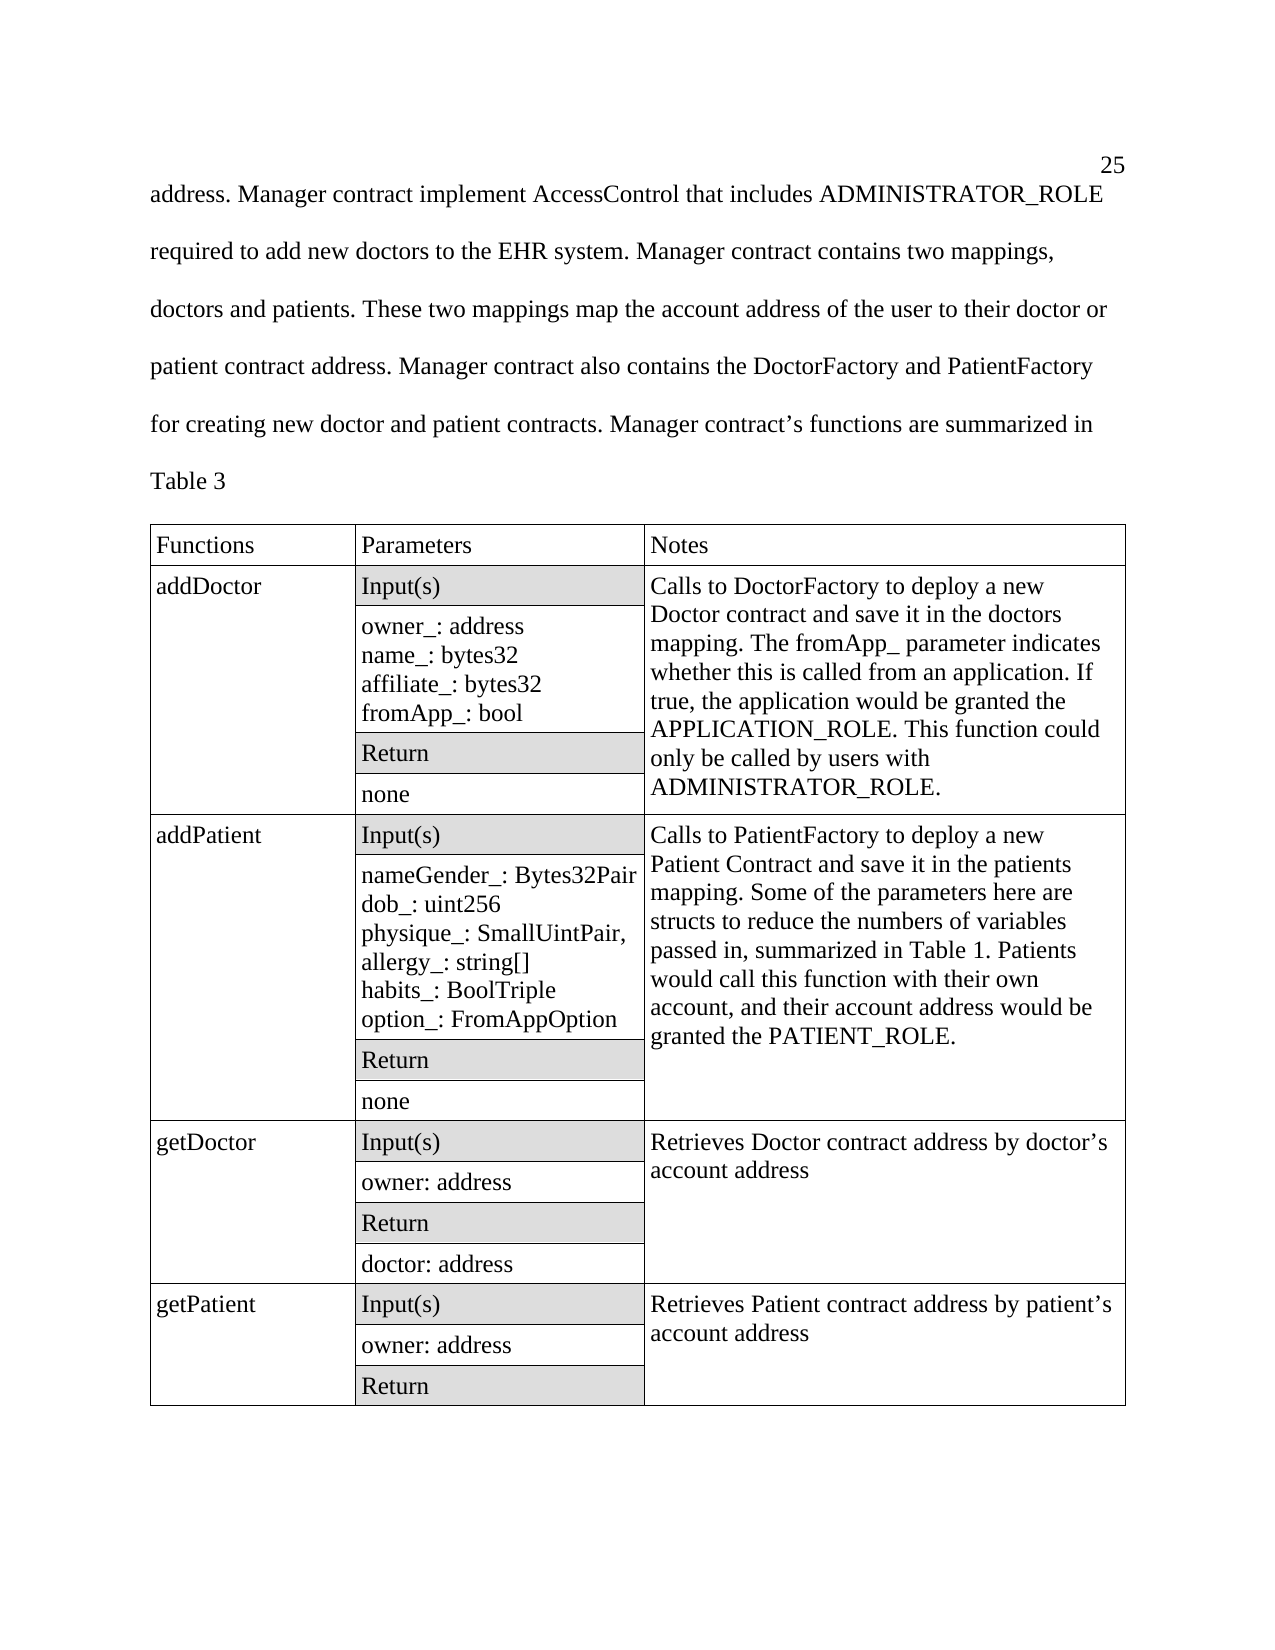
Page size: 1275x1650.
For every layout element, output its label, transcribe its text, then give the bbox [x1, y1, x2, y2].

table_cell Calls to DoctorFactory to deploy a new Doctor contract and save it in the doctors mapping. The fromApp_ parameter indicates whether this is called from an application. If true, the application would be granted the APPLICATION_ROLE. This function could only be called by users with ADMINISTRATOR_ROLE. [645, 566, 1125, 814]
table_cell nameGender_: Bytes32Pair dob_: uint256 physique_: SmallUintPair, allergy_: string[] habits_: BoolTriple option_: FromAppOption [356, 855, 644, 1039]
table_header Functions [151, 525, 355, 564]
table_cell Return [356, 1040, 644, 1079]
table_cell addDoctor [151, 566, 355, 814]
table_cell Input(s) [356, 1284, 644, 1324]
text address. Manager contract implement AccessControl that includes ADMINISTRATOR_ROLE required to add new doctors to the EHR system. Manager contract contains two mappings, doctors and patients. These two mappings map the account address of the user to their doctor or patient contract address. Manager contract also contains the DoctorFactory and PatientFactory for creating new doctor and patient contracts. Manager contract’s functions are summarized in Table 3 [150, 179, 1125, 495]
table_cell getDoctor [151, 1121, 355, 1283]
table_cell Input(s) [356, 815, 644, 854]
table_cell addPatient [151, 815, 355, 1120]
table_cell doctor: address [356, 1244, 644, 1283]
table_cell Calls to PatientFactory to deploy a new Patient Contract and save it in the patients mapping. Some of the parameters here are structs to reduce the numbers of variables passed in, summarized in Table 1. Patients would call this function with their own account, and their account address would be granted the PATIENT_ROLE. [645, 815, 1125, 1120]
table_cell owner: address [356, 1325, 644, 1365]
table_cell none [356, 1081, 644, 1120]
table_cell Return [356, 1366, 644, 1405]
table_header Notes [645, 525, 1125, 564]
table_header Parameters [356, 525, 644, 564]
table_cell Return [356, 1203, 644, 1242]
table_cell Input(s) [356, 566, 644, 605]
table_cell getPatient [151, 1284, 355, 1405]
table_cell owner_: address name_: bytes32 affiliate_: bytes32 fromApp_: bool [356, 606, 644, 732]
table_cell owner: address [356, 1162, 644, 1202]
table_cell Retrieves Doctor contract address by doctor’s account address [645, 1121, 1125, 1283]
table_cell Input(s) [356, 1121, 644, 1161]
table_cell Retrieves Patient contract address by patient’s account address [645, 1284, 1125, 1405]
table_cell none [356, 774, 644, 814]
table_cell Return [356, 733, 644, 773]
